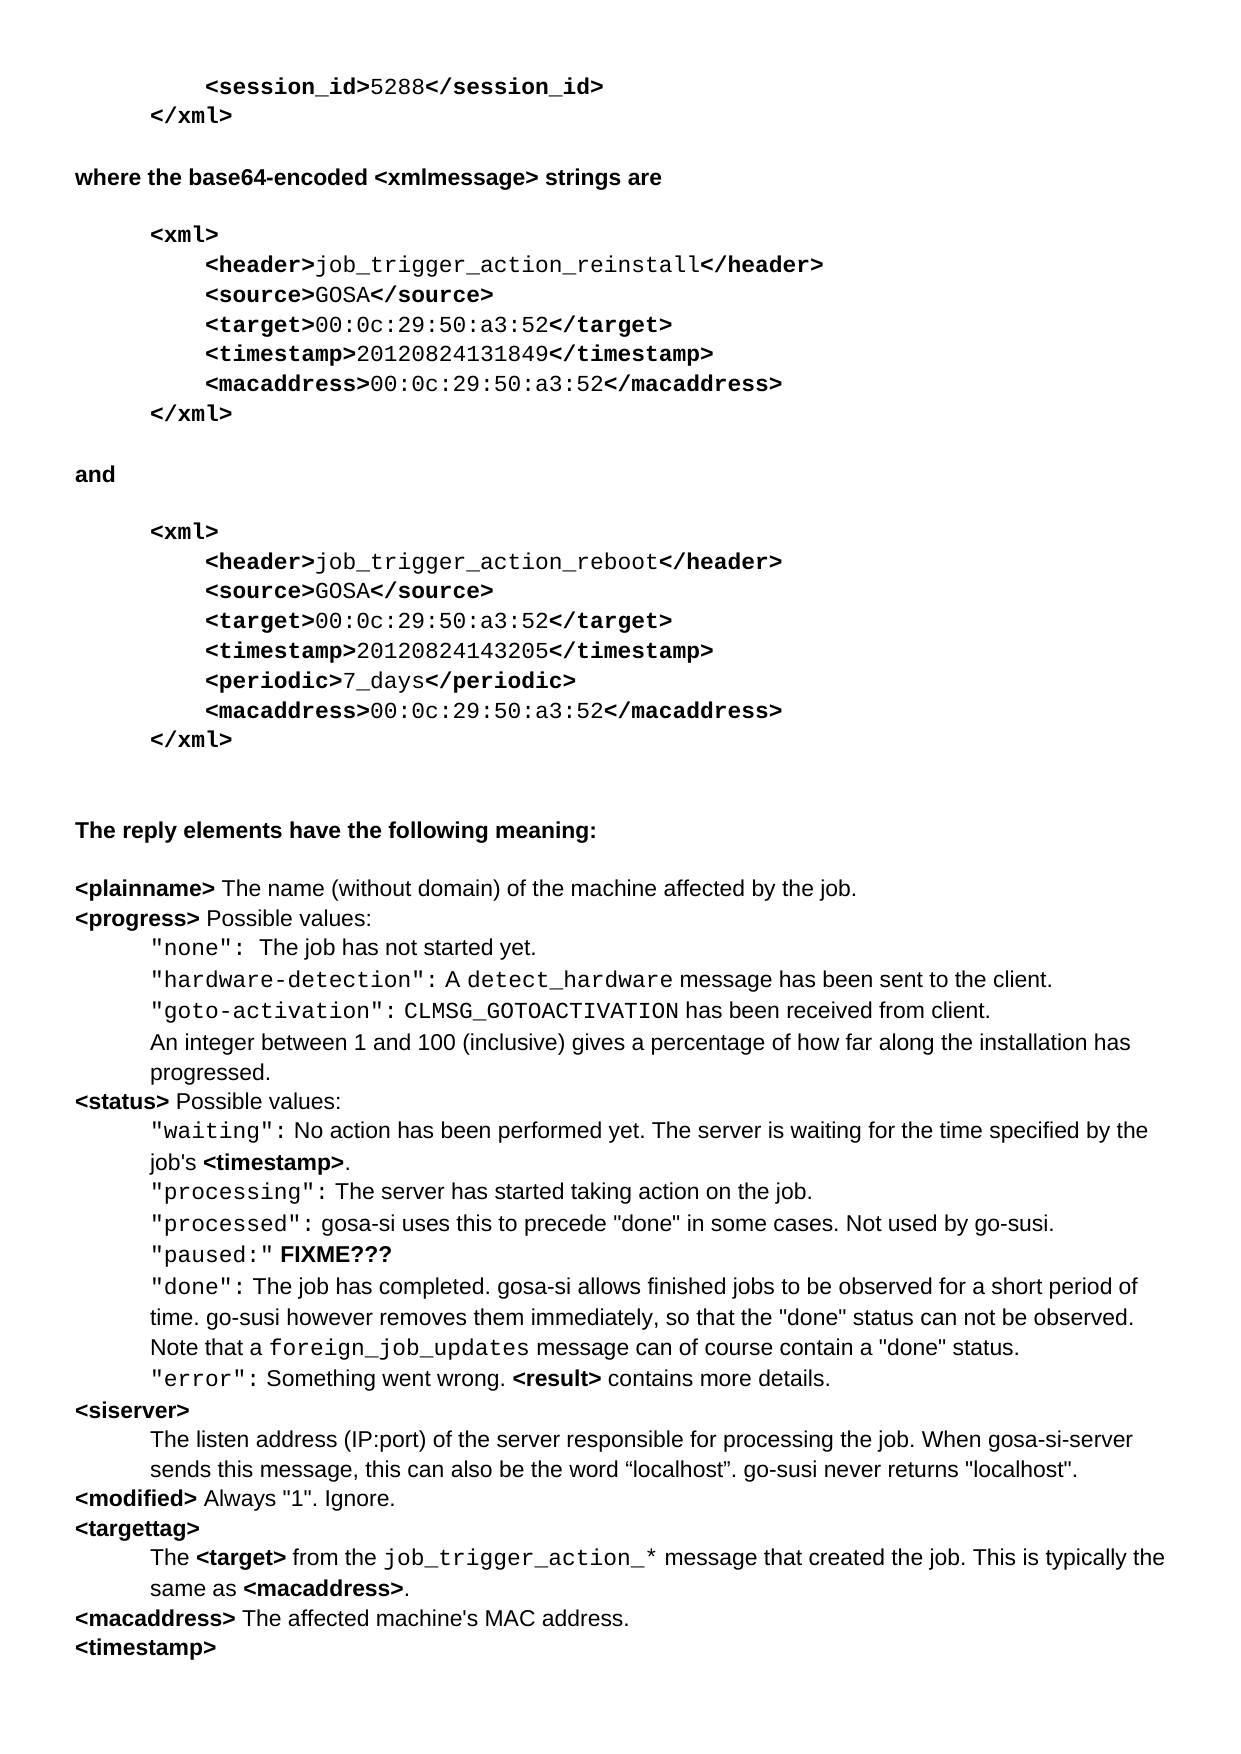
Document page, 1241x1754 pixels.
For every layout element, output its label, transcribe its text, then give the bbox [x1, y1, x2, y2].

text "goto-activation": CLMSG_GOTOACTIVATION has been received from client. [150, 998, 1165, 1026]
text "hardware-detection": A detect_hardware message has been sent to the client. [150, 966, 1165, 994]
text <target>00:0c:29:50:a3:52</target> [150, 609, 1165, 636]
text The reply elements have the following meaning: [75, 817, 1165, 843]
text <progress> Possible values: [75, 905, 1165, 931]
text "error": Something went wrong. <result> contains more details. [150, 1366, 1165, 1394]
text and [75, 461, 1165, 487]
text <header>job_trigger_action_reboot</header> [150, 550, 1165, 576]
text <header>job_trigger_action_reinstall</header> [150, 253, 1165, 279]
text where the base64-encoded <xmlmessage> strings are [75, 164, 1165, 190]
text "paused:" FIXME??? [150, 1242, 1165, 1269]
text <macaddress> The affected machine's MAC address. [75, 1605, 1165, 1631]
text <source>GOSA</source> [150, 283, 1165, 309]
text "none": The job has not started yet. [150, 935, 1165, 962]
text <target>00:0c:29:50:a3:52</target> [150, 313, 1165, 339]
text "waiting": No action has been performed yet. The server is waiting for the time specified by the job's <timestamp>. [150, 1118, 1165, 1175]
text <plainname> The name (without domain) of the machine affected by the job. [75, 876, 1165, 902]
text <timestamp>20120824131849</timestamp> [150, 343, 1165, 369]
text "processing": The server has started taking action on the job. [150, 1179, 1165, 1206]
text <siserver> [75, 1398, 1165, 1423]
text </xml> [150, 729, 1165, 755]
text <session_id>5288</session_id> [150, 75, 1165, 101]
text <macaddress>00:0c:29:50:a3:52</macaddress> [150, 699, 1165, 725]
text <timestamp> [75, 1635, 1165, 1660]
text An integer between 1 and 100 (inclusive) gives a percentage of how far along the installation has progressed. [150, 1030, 1165, 1085]
text <xml> [150, 223, 1165, 249]
text <macaddress>00:0c:29:50:a3:52</macaddress> [150, 372, 1165, 398]
text </xml> [150, 402, 1165, 428]
text <targettag> [75, 1515, 1165, 1541]
text <xml> [150, 520, 1165, 546]
text <status> Possible values: [75, 1088, 1165, 1114]
text <timestamp>20120824143205</timestamp> [150, 639, 1165, 665]
text "done": The job has completed. gosa-si allows finished jobs to be observed for a short period of time. go-susi however removes them immediately, so that the "done" status can not be observed. Note that a foreign_job_updates message can of course contain a "done" status. [150, 1274, 1165, 1362]
text The listen address (IP:port) of the server responsible for processing the job. When gosa-si-server sends this message, this can also be the word “localhost”. go-susi never returns "localhost". [150, 1427, 1165, 1482]
text </xml> [150, 105, 1165, 131]
text <periodic>7_days</periodic> [150, 669, 1165, 695]
text <source>GOSA</source> [150, 580, 1165, 606]
text "processed": gosa-si uses this to precede "done" in some cases. Not used by go-susi. [150, 1210, 1165, 1238]
text The <target> from the job_trigger_action_* message that created the job. This is typically the same as <macaddress>. [150, 1545, 1165, 1602]
text <modified> Always "1". Ignore. [75, 1486, 1165, 1512]
